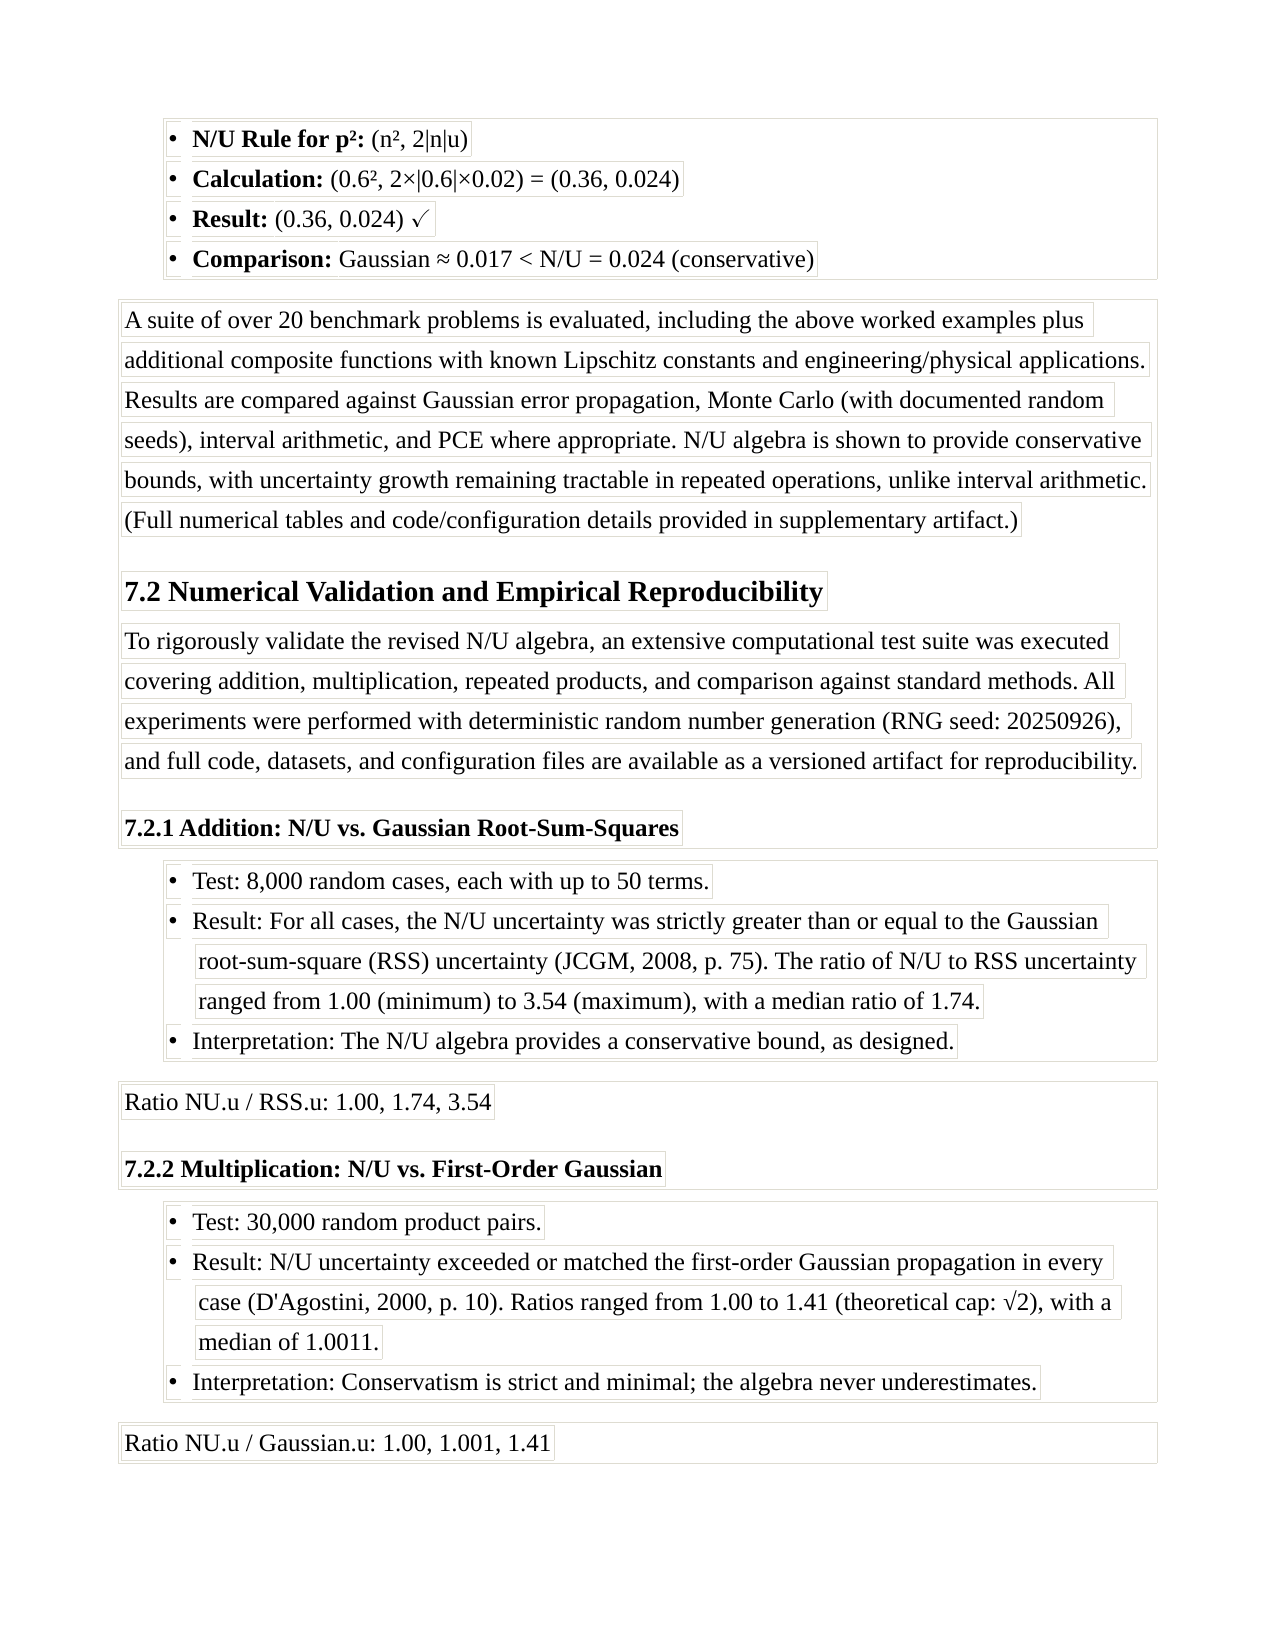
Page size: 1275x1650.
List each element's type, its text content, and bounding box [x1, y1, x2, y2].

list Result: For all cases, the N/U uncertainty was strictly greater than or equal to the Gaussian root-sum-square (RSS) uncertainty (JCGM, 2008, p. 75). The ratio of N/U to RSS uncertainty ranged from 1.00 (minimum) to 3.54 (maximum), with a median ratio of 1.74. [164, 900, 1157, 1018]
subtitle 7.2.1 Addition: N/U vs. Gaussian Root-Sum-Squares [119, 807, 1157, 848]
text A suite of over 20 benchmark problems is evaluated, including the above worked examples plus additional composite functions with known Lipschitz constants and engineering/physical applications. Results are compared against Gaussian error propagation, Monte Carlo (with documented random seeds), interval arithmetic, and PCE where appropriate. N/U algebra is shown to provide conservative bounds, with uncertainty growth remaining tractable in repeated operations, unlike interval arithmetic. (Full numerical tables and code/configuration details provided in supplementary artifact.) [119, 300, 1157, 537]
list Result: (0.36, 0.024) ✓ [164, 198, 1157, 236]
subtitle 7.2.2 Multiplication: N/U vs. First-Order Gaussian [119, 1148, 1157, 1189]
list Test: 8,000 random cases, each with up to 50 terms. [164, 861, 1157, 898]
list Test: 30,000 random product pairs. [164, 1202, 1157, 1239]
list Interpretation: Conservatism is strict and minimal; the algebra never underestimates. [164, 1361, 1157, 1402]
text To rigorously validate the revised N/U algebra, an extensive computational test suite was executed covering addition, multiplication, repeated products, and comparison against standard methods. All experiments were performed with deterministic random number generation (RNG seed: 20250926), and full code, datasets, and configuration files are available as a versioned artifact for reproducibility. [119, 620, 1157, 778]
text Ratio NU.u / RSS.u: 1.00, 1.74, 3.54 [119, 1082, 1157, 1119]
list N/U Rule for p²: (n², 2|n|u) [164, 119, 1157, 156]
list Interpretation: The N/U algebra provides a conservative bound, as designed. [164, 1020, 1157, 1061]
subtitle 7.2 Numerical Validation and Empirical Reproducibility [119, 568, 1157, 611]
list Calculation: (0.6², 2×|0.6|×0.02) = (0.36, 0.024) [164, 158, 1157, 196]
text Ratio NU.u / Gaussian.u: 1.00, 1.001, 1.41 [119, 1423, 1157, 1463]
list Comparison: Gaussian ≈ 0.017 < N/U = 0.024 (conservative) [164, 238, 1157, 279]
list Result: N/U uncertainty exceeded or matched the first-order Gaussian propagation in every case (D'Agostini, 2000, p. 10). Ratios ranged from 1.00 to 1.41 (theoretical cap: √2), with a median of 1.0011. [164, 1241, 1157, 1359]
